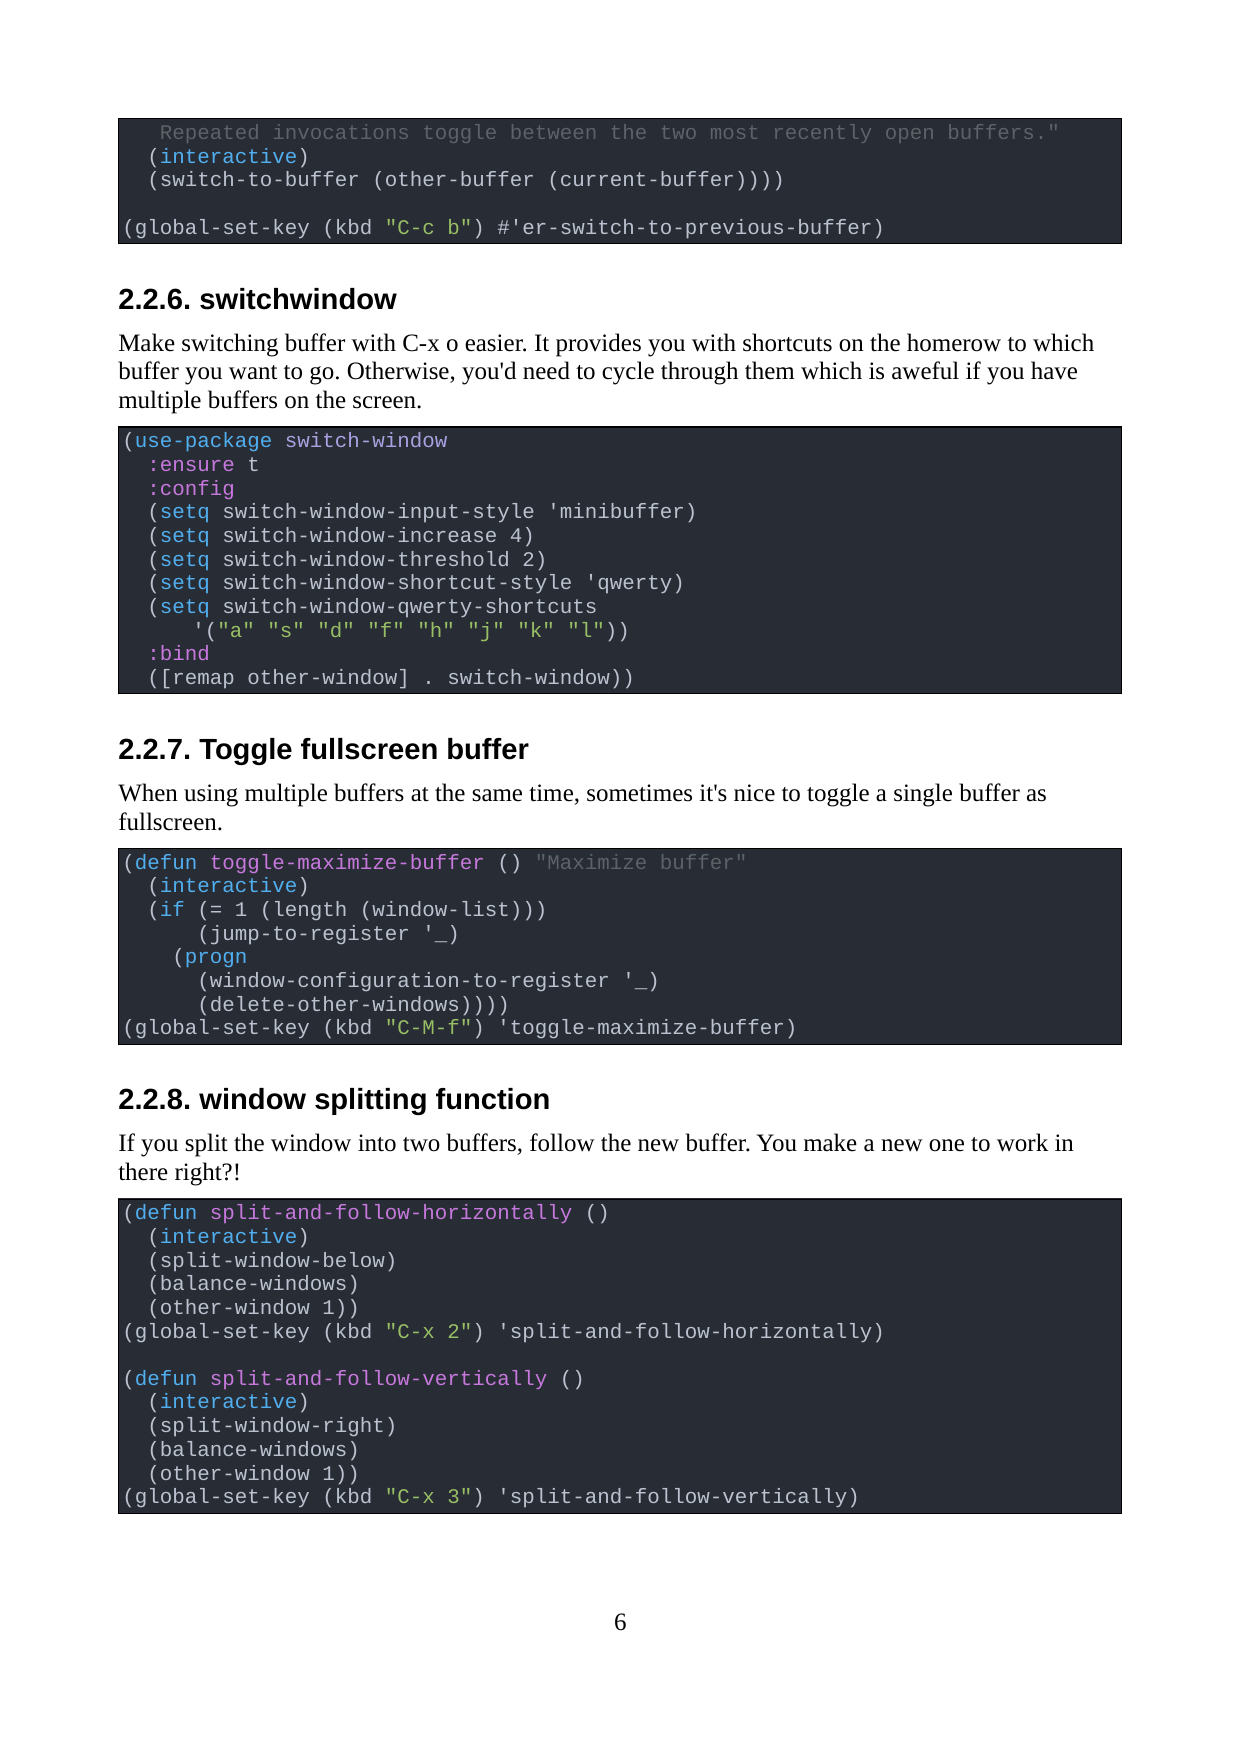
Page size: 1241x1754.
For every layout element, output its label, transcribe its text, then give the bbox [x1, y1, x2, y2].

text (other-window 1)) [119, 1458, 1121, 1482]
text (window-configuration-to-register '_) [119, 966, 1121, 990]
text :bind [119, 639, 1121, 663]
text ([remap other-window] . switch-window)) [119, 663, 1121, 693]
text (balance-windows) [119, 1269, 1121, 1293]
text :config [119, 474, 1121, 497]
text (global-set-key (kbd "C-x 2") 'split-and-follow-horizontally) [119, 1317, 1121, 1340]
text (defun toggle-maximize-buffer () "Maximize buffer" [119, 849, 1121, 872]
subtitle switchwindow [118, 282, 1122, 315]
text (switch-to-buffer (other-buffer (current-buffer)))) [119, 165, 1121, 189]
text (setq switch-window-threshold 2) [119, 545, 1121, 568]
text (setq switch-window-increase 4) [119, 521, 1121, 545]
text When using multiple buffers at the same time, sometimes it's nice to toggle a single buffer as fullscreen. [118, 778, 1122, 835]
text (other-window 1)) [119, 1293, 1121, 1317]
text (setq switch-window-shortcut-style 'qwerty) [119, 568, 1121, 592]
text :ensure t [119, 450, 1121, 474]
text (interactive) [119, 872, 1121, 895]
text (interactive) [119, 1388, 1121, 1411]
text If you split the window into two buffers, follow the new buffer. You make a new one to work in there right?! [118, 1128, 1122, 1186]
text (global-set-key (kbd "C-c b") #'er-switch-to-previous-buffer) [119, 213, 1121, 243]
subtitle Toggle fullscreen buffer [118, 732, 1122, 765]
text (delete-other-windows)))) [119, 990, 1121, 1013]
text (if (= 1 (length (window-list))) [119, 895, 1121, 919]
text Repeated invocations toggle between the two most recently open buffers." [119, 119, 1121, 142]
text Make switching buffer with C-x o easier. It provides you with shortcuts on the homerow to which buffer you want to go. Otherwise, you'd need to cycle through them which is aweful if you have multiple buffers on the screen. [118, 328, 1122, 414]
text (jump-to-register '_) [119, 919, 1121, 942]
text (use-package switch-window [119, 428, 1121, 450]
text (setq switch-window-input-style 'minibuffer) [119, 497, 1121, 521]
text (interactive) [119, 1222, 1121, 1246]
text (split-window-right) [119, 1411, 1121, 1435]
text (global-set-key (kbd "C-M-f") 'toggle-maximize-buffer) [119, 1013, 1121, 1044]
text (progn [119, 942, 1121, 966]
text '("a" "s" "d" "f" "h" "j" "k" "l")) [119, 616, 1121, 639]
text (split-window-below) [119, 1246, 1121, 1269]
text (interactive) [119, 142, 1121, 165]
text (defun split-and-follow-horizontally () [119, 1200, 1121, 1222]
text (setq switch-window-qwerty-shortcuts [119, 592, 1121, 616]
text (balance-windows) [119, 1435, 1121, 1458]
text (global-set-key (kbd "C-x 3") 'split-and-follow-vertically) [119, 1482, 1121, 1513]
text (defun split-and-follow-vertically () [119, 1364, 1121, 1388]
subtitle window splitting function [118, 1082, 1122, 1116]
